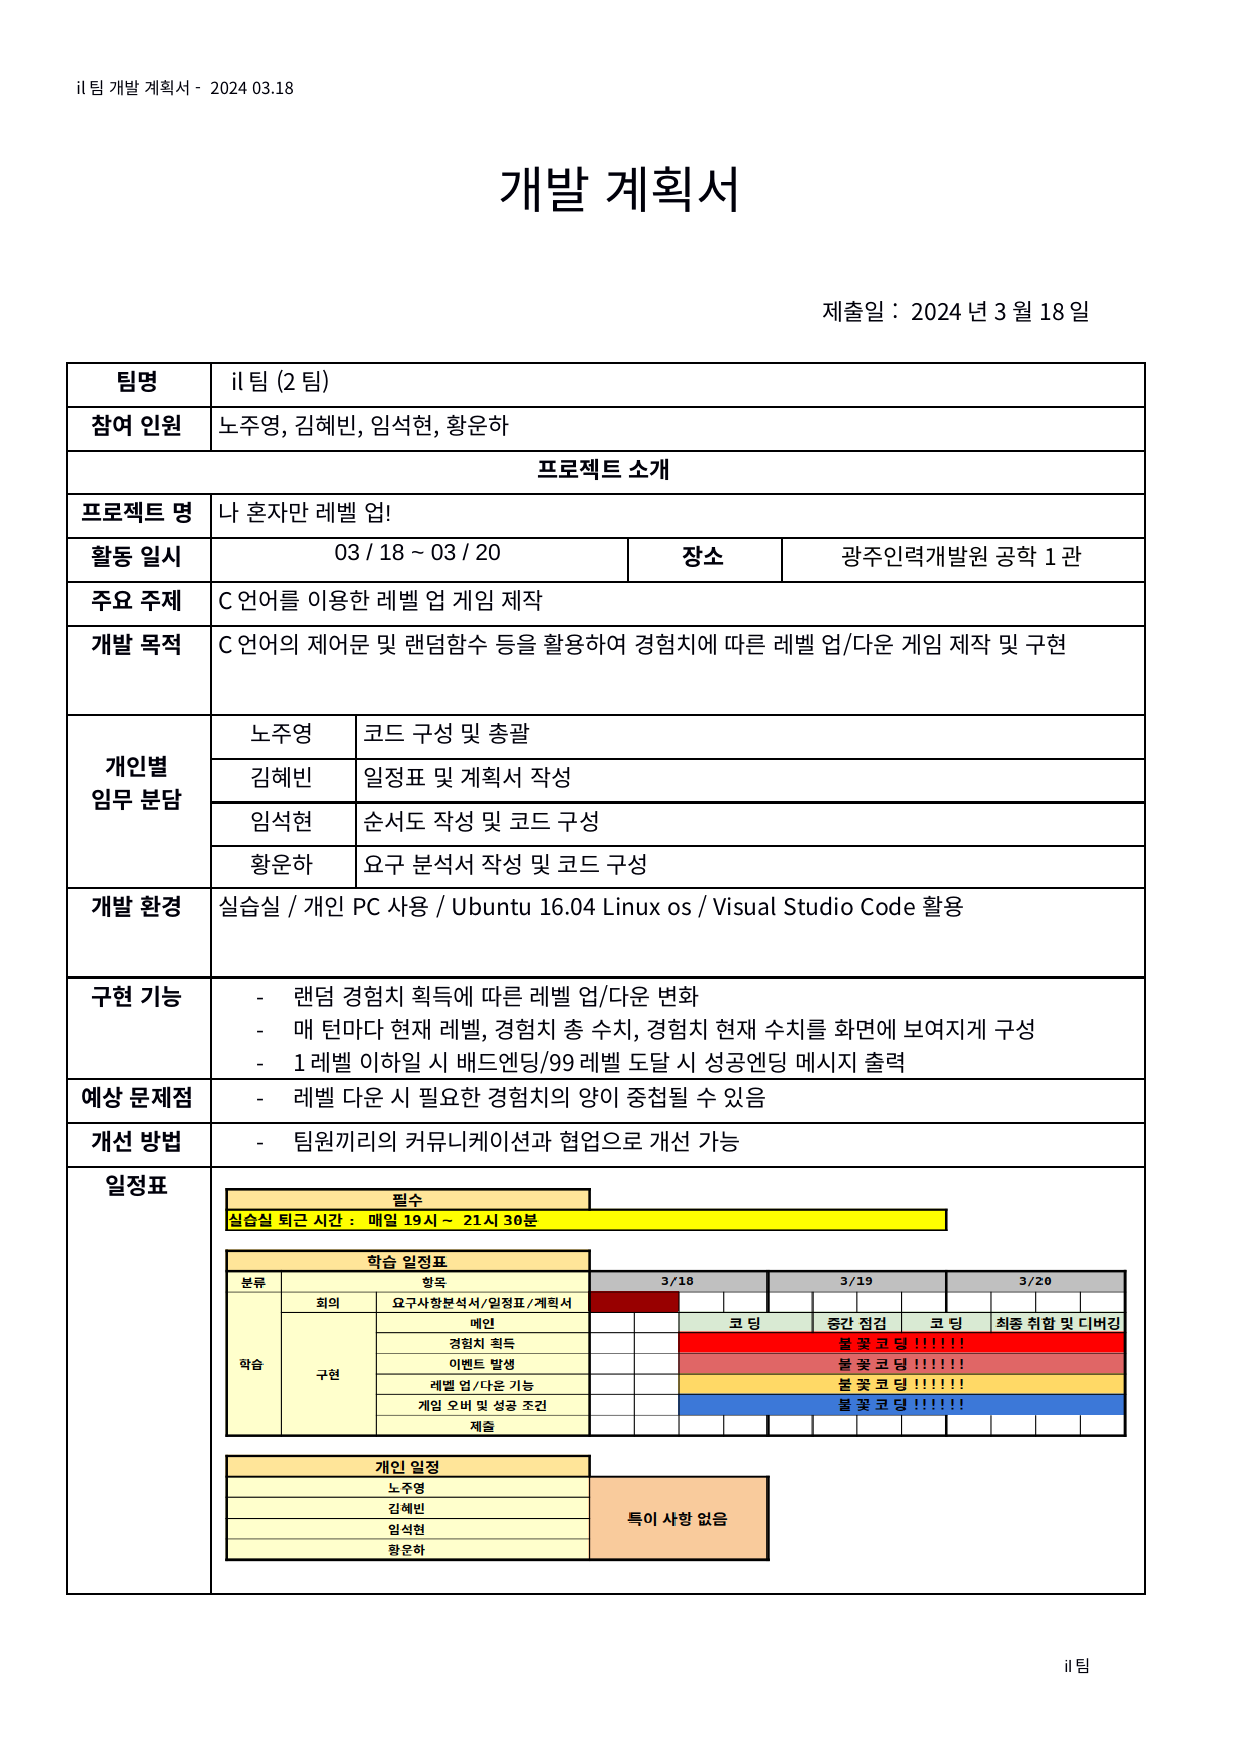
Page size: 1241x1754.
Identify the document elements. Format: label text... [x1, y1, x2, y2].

table_cell 코드 구성 및 총괄 [357, 716, 1144, 758]
table_cell 실습실 / 개인 PC 사용 / Ubuntu 16.04 Linux os / Visual Studio Code 활용 [212, 889, 1144, 976]
table_cell 일정표 [68, 1168, 210, 1593]
picture [218, 1180, 1134, 1567]
table_cell [212, 1168, 1144, 1593]
table_cell 일정표 및 계획서 작성 [357, 760, 1144, 801]
table_cell 노주영, 김혜빈, 임석현, 황운하 [212, 408, 1144, 449]
table_cell 광주인력개발원 공학 1관 [783, 539, 1144, 581]
table_cell 구현 기능 [68, 979, 210, 1078]
table_header il팀 (2팀) [212, 364, 1144, 406]
table_cell C언어를 이용한 레벨 업 게임 제작 [212, 583, 1144, 624]
table_cell 프로젝트 명 [68, 495, 210, 537]
table_cell 개발 목적 [68, 627, 210, 714]
table_cell C언어의 제어문 및 랜덤함수 등을 활용하여 경험치에 따른 레벨 업/다운 게임 제작 및 구현 [212, 627, 1144, 714]
table_cell 03 / 18 ~ 03 / 20 [212, 539, 627, 581]
table_cell 활동 일시 [68, 539, 210, 581]
text 개발 계획서 [150, 150, 1090, 222]
table_cell 레벨 다운 시 필요한 경험치의 양이 중첩될 수 있음 [212, 1080, 1144, 1122]
table_cell 임석현 [212, 804, 355, 845]
table_cell 팀원끼리의 커뮤니케이션과 협업으로 개선 가능 [212, 1124, 1144, 1166]
text 제출일 : 2024년 3월 18일 [150, 294, 1090, 327]
table_cell 장소 [629, 539, 781, 581]
table_cell 개인별 임무 분담 [68, 716, 210, 887]
table_header 팀명 [68, 364, 210, 406]
table_cell 프로젝트 소개 [68, 452, 1144, 493]
table_cell 나 혼자만 레벨 업! [212, 495, 1144, 537]
table_cell 황운하 [212, 847, 355, 887]
table_cell 노주영 [212, 716, 355, 758]
table_cell 순서도 작성 및 코드 구성 [357, 804, 1144, 845]
table_cell 요구 분석서 작성 및 코드 구성 [357, 847, 1144, 887]
table_cell 예상 문제점 [68, 1080, 210, 1122]
table_cell 개발 환경 [68, 889, 210, 976]
table_cell 참여 인원 [68, 408, 210, 449]
table_cell 주요 주제 [68, 583, 210, 624]
table_cell 김혜빈 [212, 760, 355, 801]
table_cell 랜덤 경험치 획득에 따른 레벨 업/다운 변화 매 턴마다 현재 레벨, 경험치 총 수치, 경험치 현재 수치를 화면에 보여지게 구성 1레벨 이하일 시 배드엔딩/99레벨 도달 시 성공엔딩 메시지 출력 [212, 979, 1144, 1078]
table_cell 개선 방법 [68, 1124, 210, 1166]
